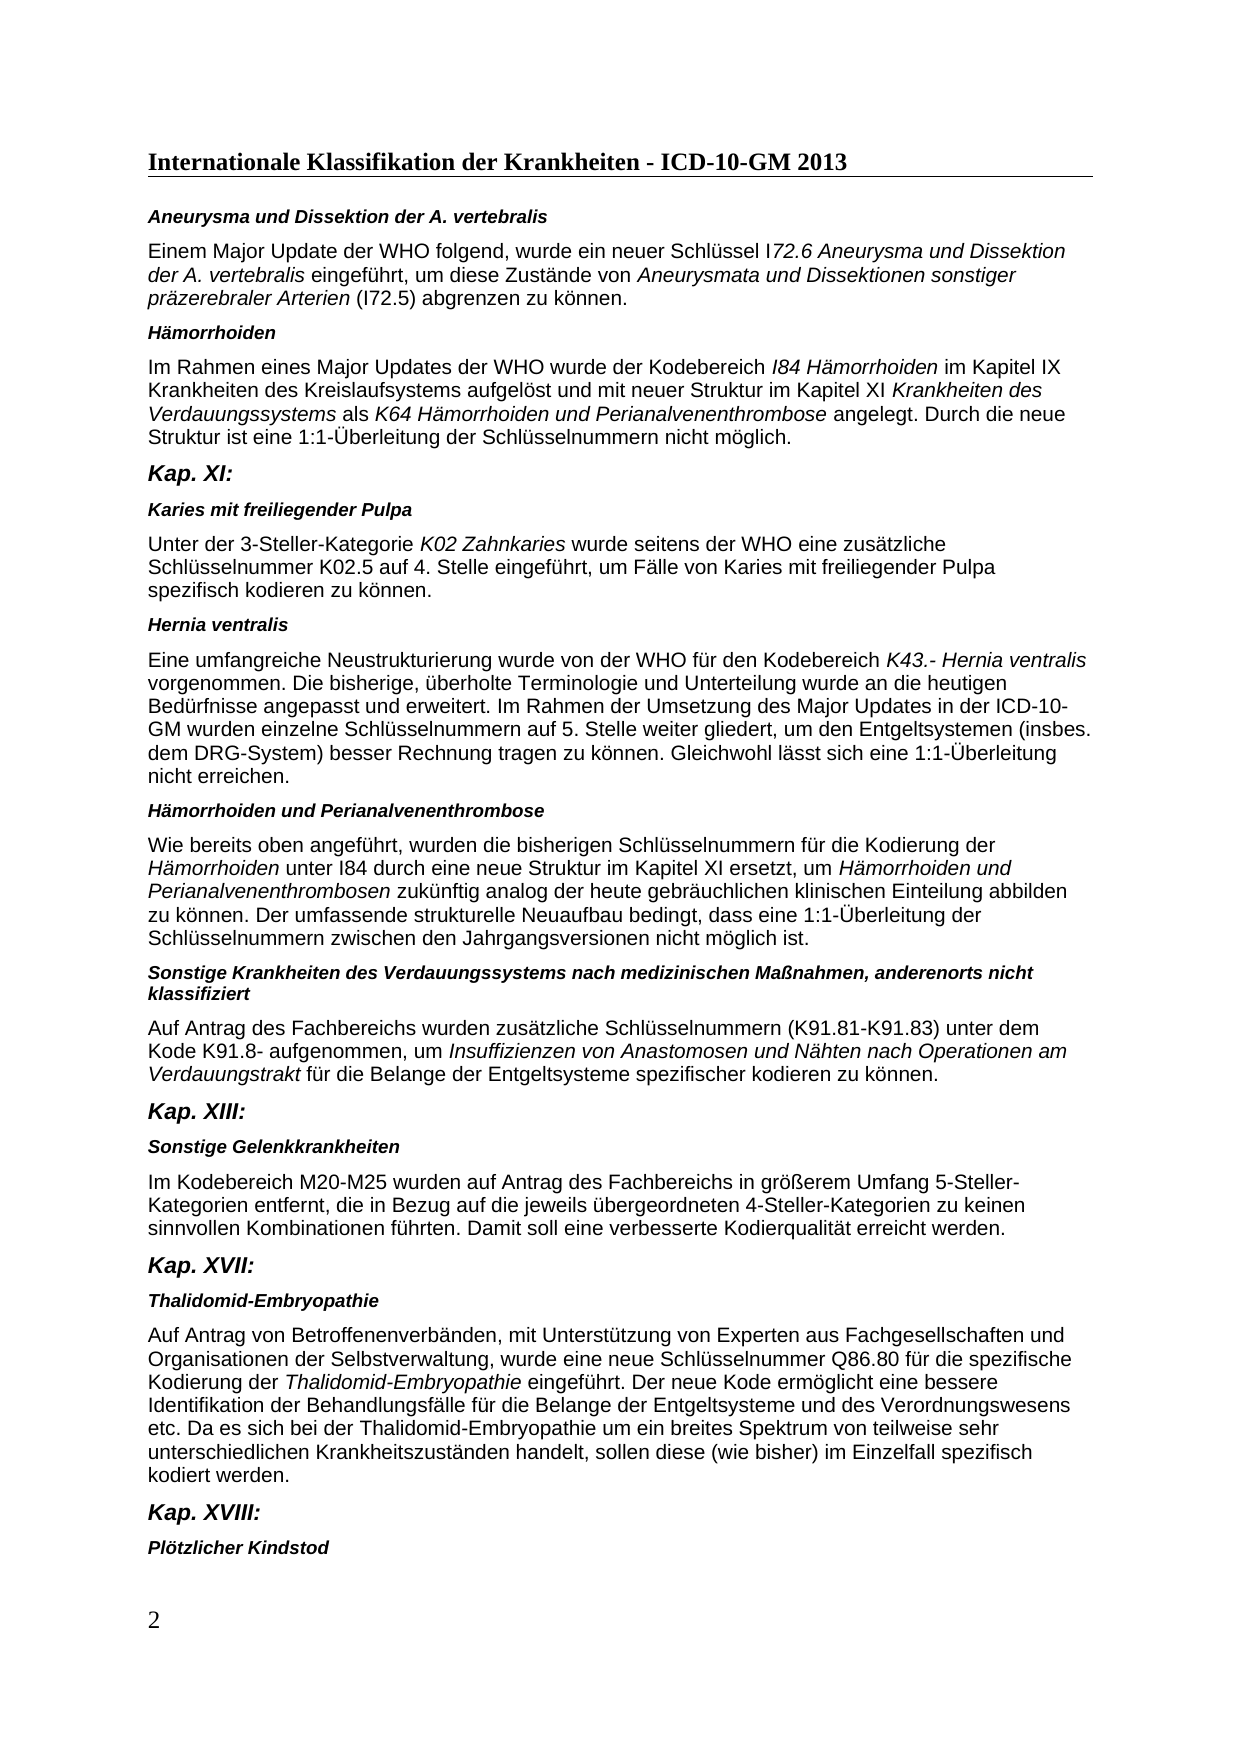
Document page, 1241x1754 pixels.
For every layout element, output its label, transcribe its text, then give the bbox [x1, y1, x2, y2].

text Eine umfangreiche Neustrukturierung wurde von der WHO für den Kodebereich K43.- Hernia ventralis vorgenommen. Die bisherige, überholte Terminologie und Unterteilung wurde an die heutigen Bedürfnisse angepasst und erweitert. Im Rahmen der Umsetzung des Major Updates in der ICD-10-GM wurden einzelne Schlüsselnummern auf 5. Stelle weiter gliedert, um den Entgeltsystemen (insbes. dem DRG-System) besser Rechnung tragen zu können. Gleichwohl lässt sich eine 1:1-Überleitung nicht erreichen. [148, 648, 1093, 788]
text Plötzlicher Kindstod [148, 1537, 1093, 1558]
text Auf Antrag des Fachbereichs wurden zusätzliche Schlüsselnummern (K91.81-K91.83) unter dem Kode K91.8- aufgenommen, um Insuffizienzen von Anastomosen und Nähten nach Operationen am Verdauungstrakt für die Belange der Entgeltsysteme spezifischer kodieren zu können. [148, 1017, 1093, 1086]
text Aneurysma und Dissektion der A. vertebralis [148, 207, 1093, 227]
text Kap. XIII: [148, 1099, 1093, 1124]
text Hämorrhoiden und Perianalvenenthrombose [148, 800, 1093, 821]
text Im Rahmen eines Major Updates der WHO wurde der Kodebereich I84 Hämorrhoiden im Kapitel IX Krankheiten des Kreislaufsystems aufgelöst und mit neuer Struktur im Kapitel XI Krankheiten des Verdauungssystems als K64 Hämorrhoiden und Perianalvenenthrombose angelegt. Durch die neue Struktur ist eine 1:1-Überleitung der Schlüsselnummern nicht möglich. [148, 356, 1093, 448]
text Thalidomid-Embryopathie [148, 1291, 1093, 1312]
text Sonstige Krankheiten des Verdauungssystems nach medizinischen Maßnahmen, anderenorts nicht klassifiziert [148, 962, 1093, 1004]
text Karies mit freiliegender Pulpa [148, 499, 1093, 520]
text Auf Antrag von Betroffenenverbänden, mit Unterstützung von Experten aus Fachgesellschaften und Organisationen der Selbstverwaltung, wurde eine neue Schlüsselnummer Q86.80 für die spezifische Kodierung der Thalidomid-Embryopathie eingeführt. Der neue Kode ermöglicht eine bessere Identifikation der Behandlungsfälle für die Belange der Entgeltsysteme und des Verordnungswesens etc. Da es sich bei der Thalidomid-Embryopathie um ein breites Spektrum von teilweise sehr unterschiedlichen Krankheitszuständen handelt, sollen diese (wie bisher) im Einzelfall spezifisch kodiert werden. [148, 1324, 1093, 1487]
text Sonstige Gelenkkrankheiten [148, 1137, 1093, 1158]
text Hernia ventralis [148, 615, 1093, 636]
text Hämorrhoiden [148, 322, 1093, 343]
text Im Kodebereich M20-M25 wurden auf Antrag des Fachbereichs in größerem Umfang 5-Steller-Kategorien entfernt, die in Bezug auf die jeweils übergeordneten 4-Steller-Kategorien zu keinen sinnvollen Kombinationen führten. Damit soll eine verbesserte Kodierqualität erreicht werden. [148, 1170, 1093, 1240]
text Kap. XVIII: [148, 1499, 1093, 1525]
text Unter der 3-Steller-Kategorie K02 Zahnkaries wurde seitens der WHO eine zusätzliche Schlüsselnummer K02.5 auf 4. Stelle eingeführt, um Fälle von Karies mit freiliegender Pulpa spezifisch kodieren zu können. [148, 533, 1093, 602]
text Wie bereits oben angeführt, wurden die bisherigen Schlüsselnummern für die Kodierung der Hämorrhoiden unter I84 durch eine neue Struktur im Kapitel XI ersetzt, um Hämorrhoiden und Perianalvenenthrombosen zukünftig analog der heute gebräuchlichen klinischen Einteilung abbilden zu können. Der umfassende strukturelle Neuaufbau bedingt, dass eine 1:1-Überleitung der Schlüsselnummern zwischen den Jahrgangsversionen nicht möglich ist. [148, 833, 1093, 950]
text Einem Major Update der WHO folgend, wurde ein neuer Schlüssel I72.6 Aneurysma und Dissektion der A. vertebralis eingeführt, um diese Zustände von Aneurysmata und Dissektionen sonstiger präzerebraler Arterien (I72.5) abgrenzen zu können. [148, 240, 1093, 310]
text Kap. XVII: [148, 1252, 1093, 1278]
text Kap. XI: [148, 461, 1093, 487]
